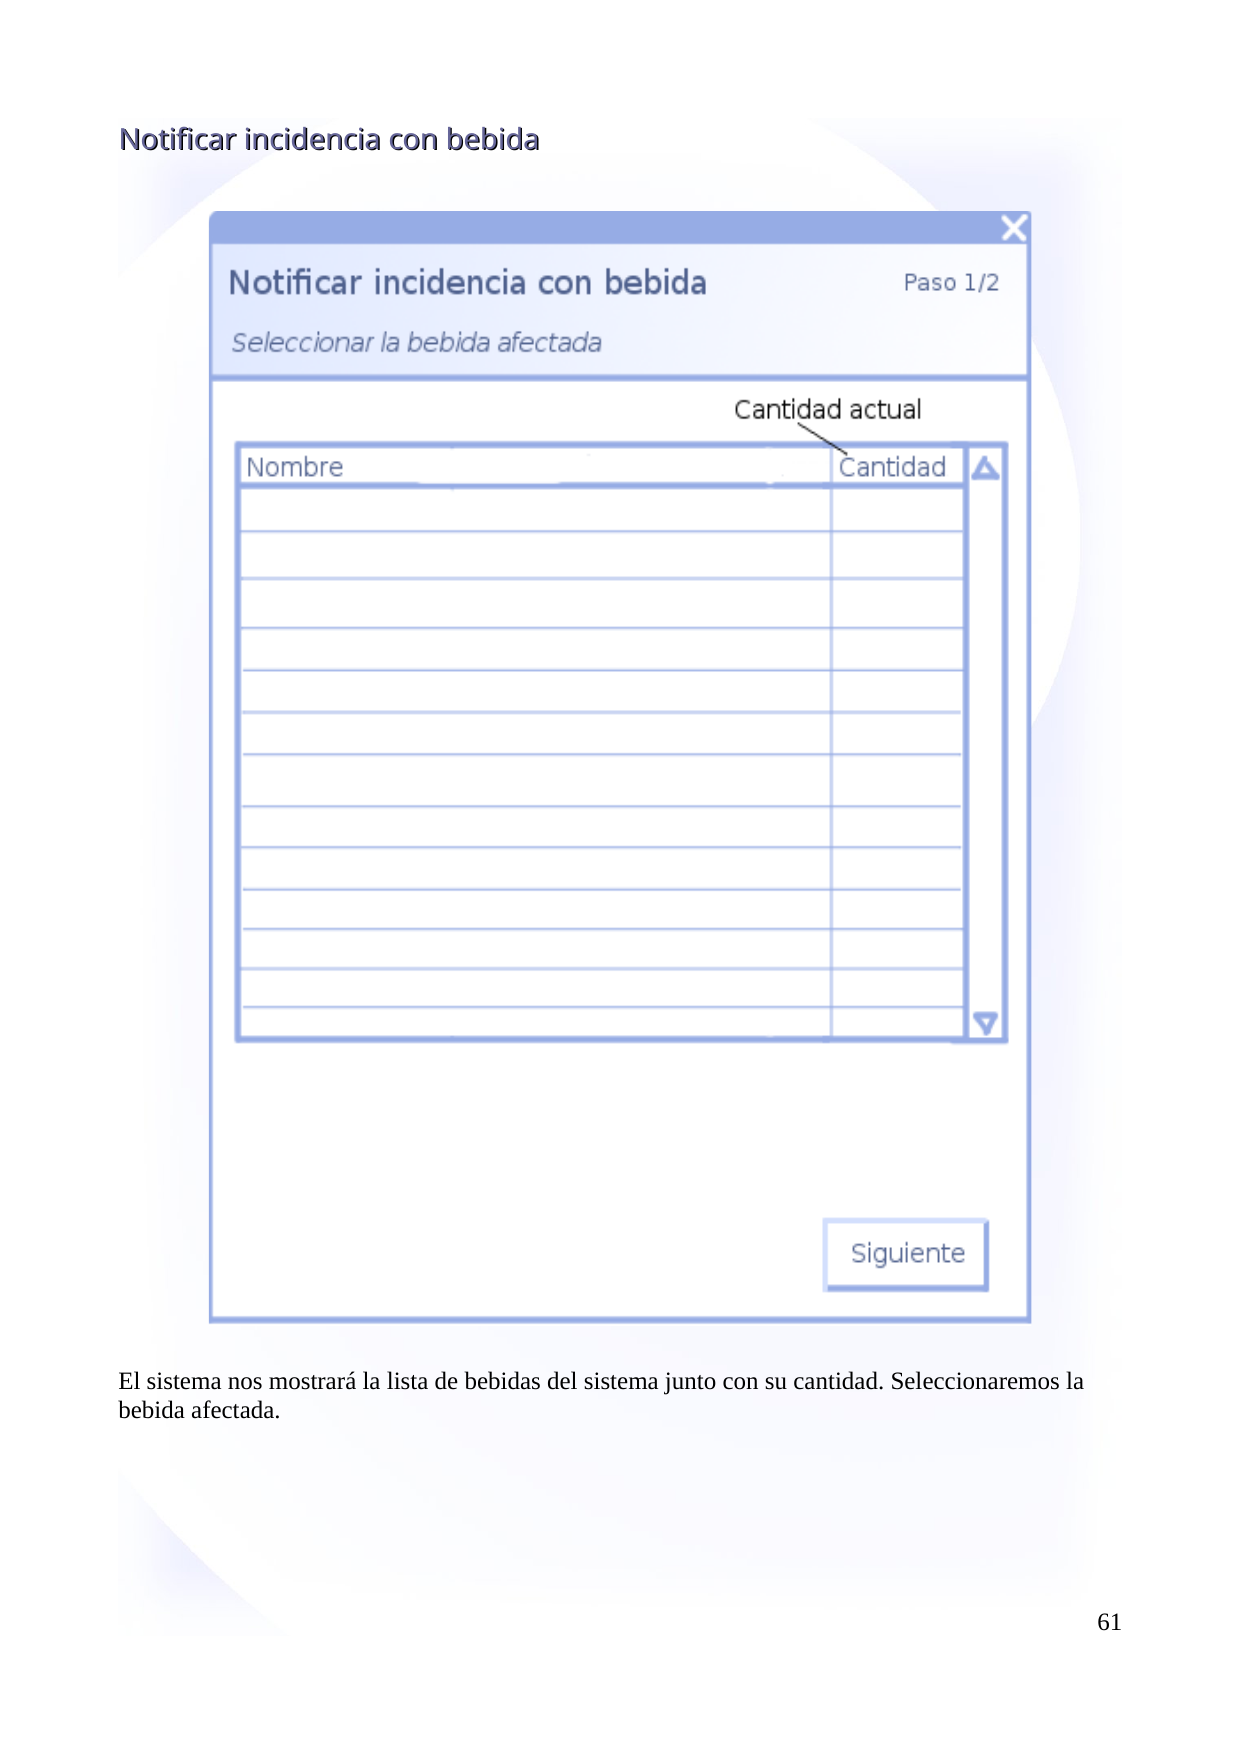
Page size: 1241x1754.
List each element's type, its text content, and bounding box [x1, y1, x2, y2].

picture [118, 1424, 1122, 1636]
picture [118, 158, 1122, 1366]
subtitle Notificar incidencia con bebida [118, 118, 1122, 158]
text El sistema nos mostrará la lista de bebidas del sistema junto con su cantidad. Seleccionaremos la bebida afectada. [118, 1366, 1122, 1424]
